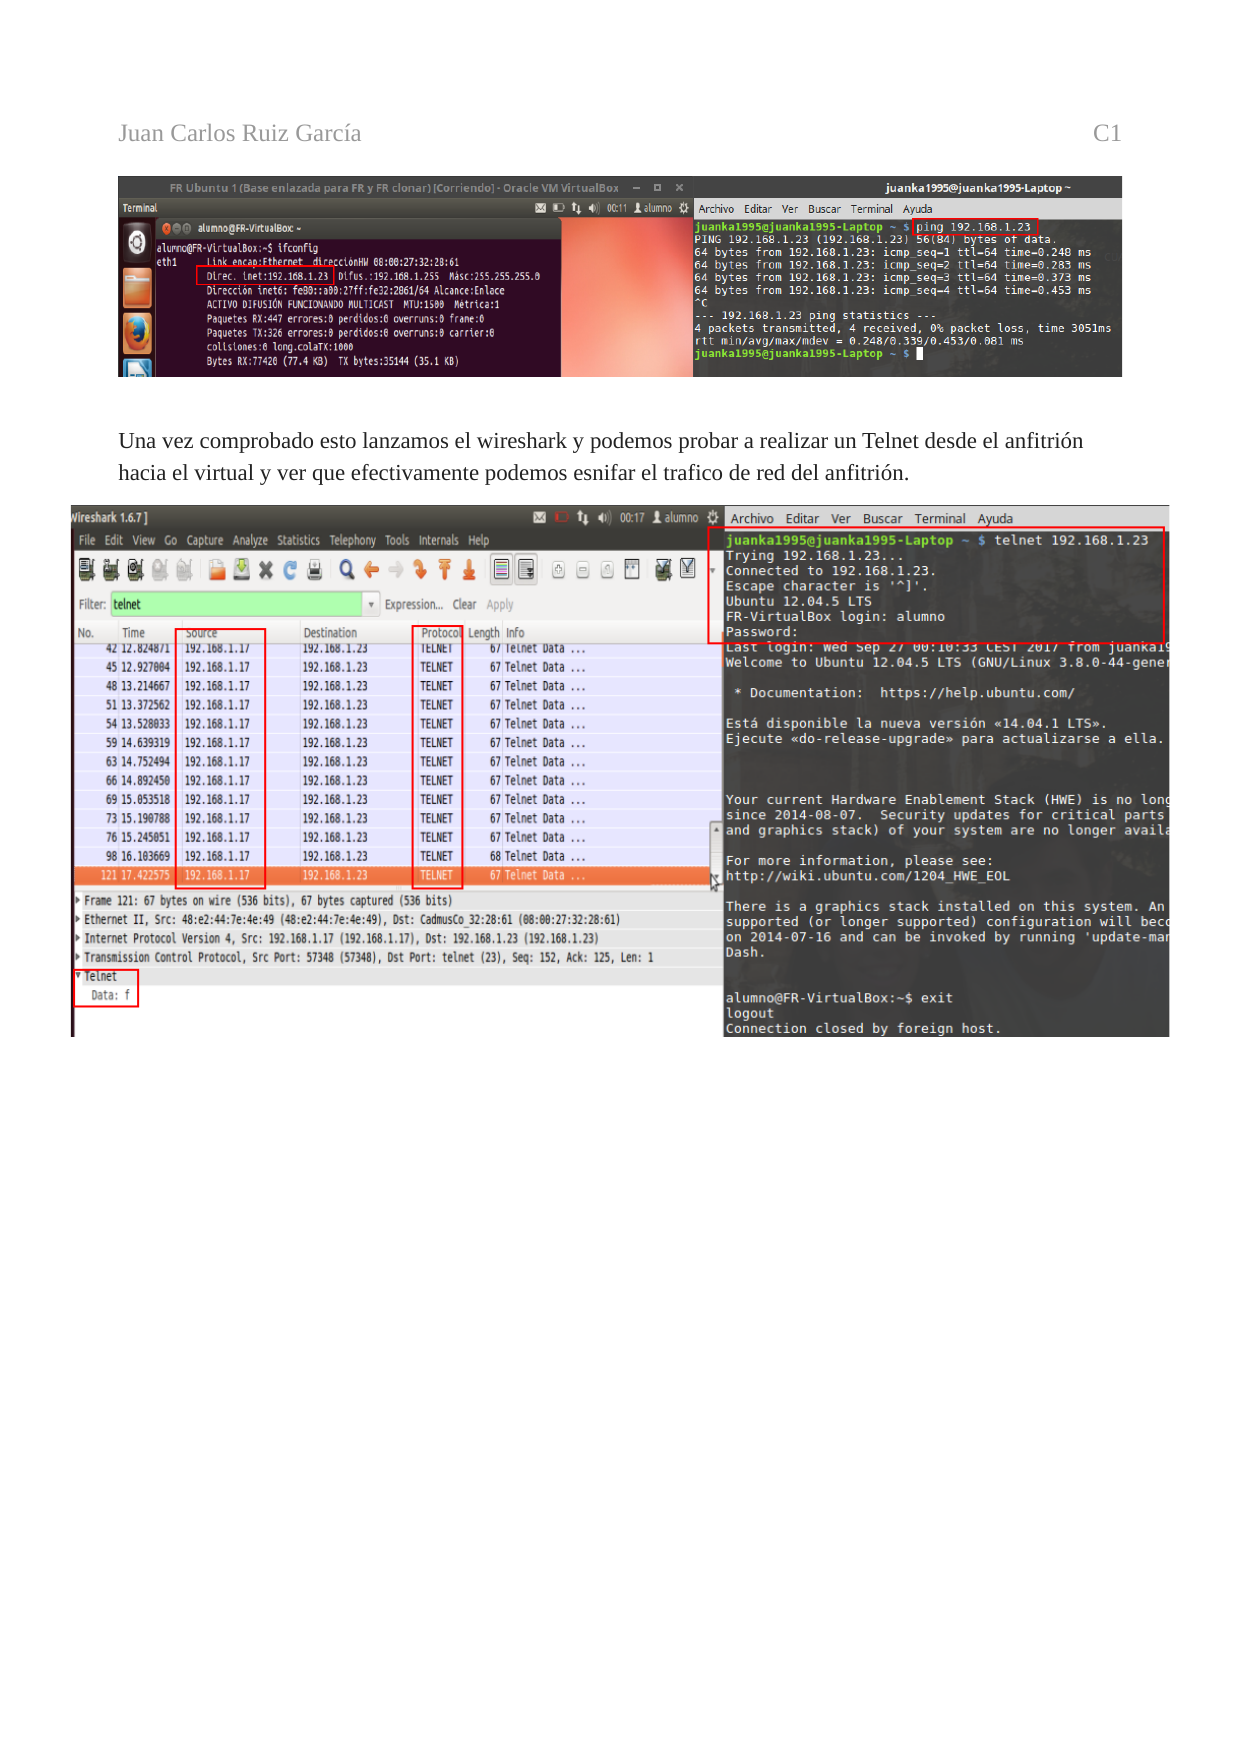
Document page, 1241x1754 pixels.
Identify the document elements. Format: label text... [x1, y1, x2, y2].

picture [70, 505, 1170, 1037]
picture [118, 176, 1123, 377]
text Una vez comprobado esto lanzamos el wireshark y podemos probar a realizar un Telnet desde el anfitrión hacia el virtual y ver que efectivamente podemos esnifar el trafico de red del anfitrión. [118, 428, 1122, 486]
